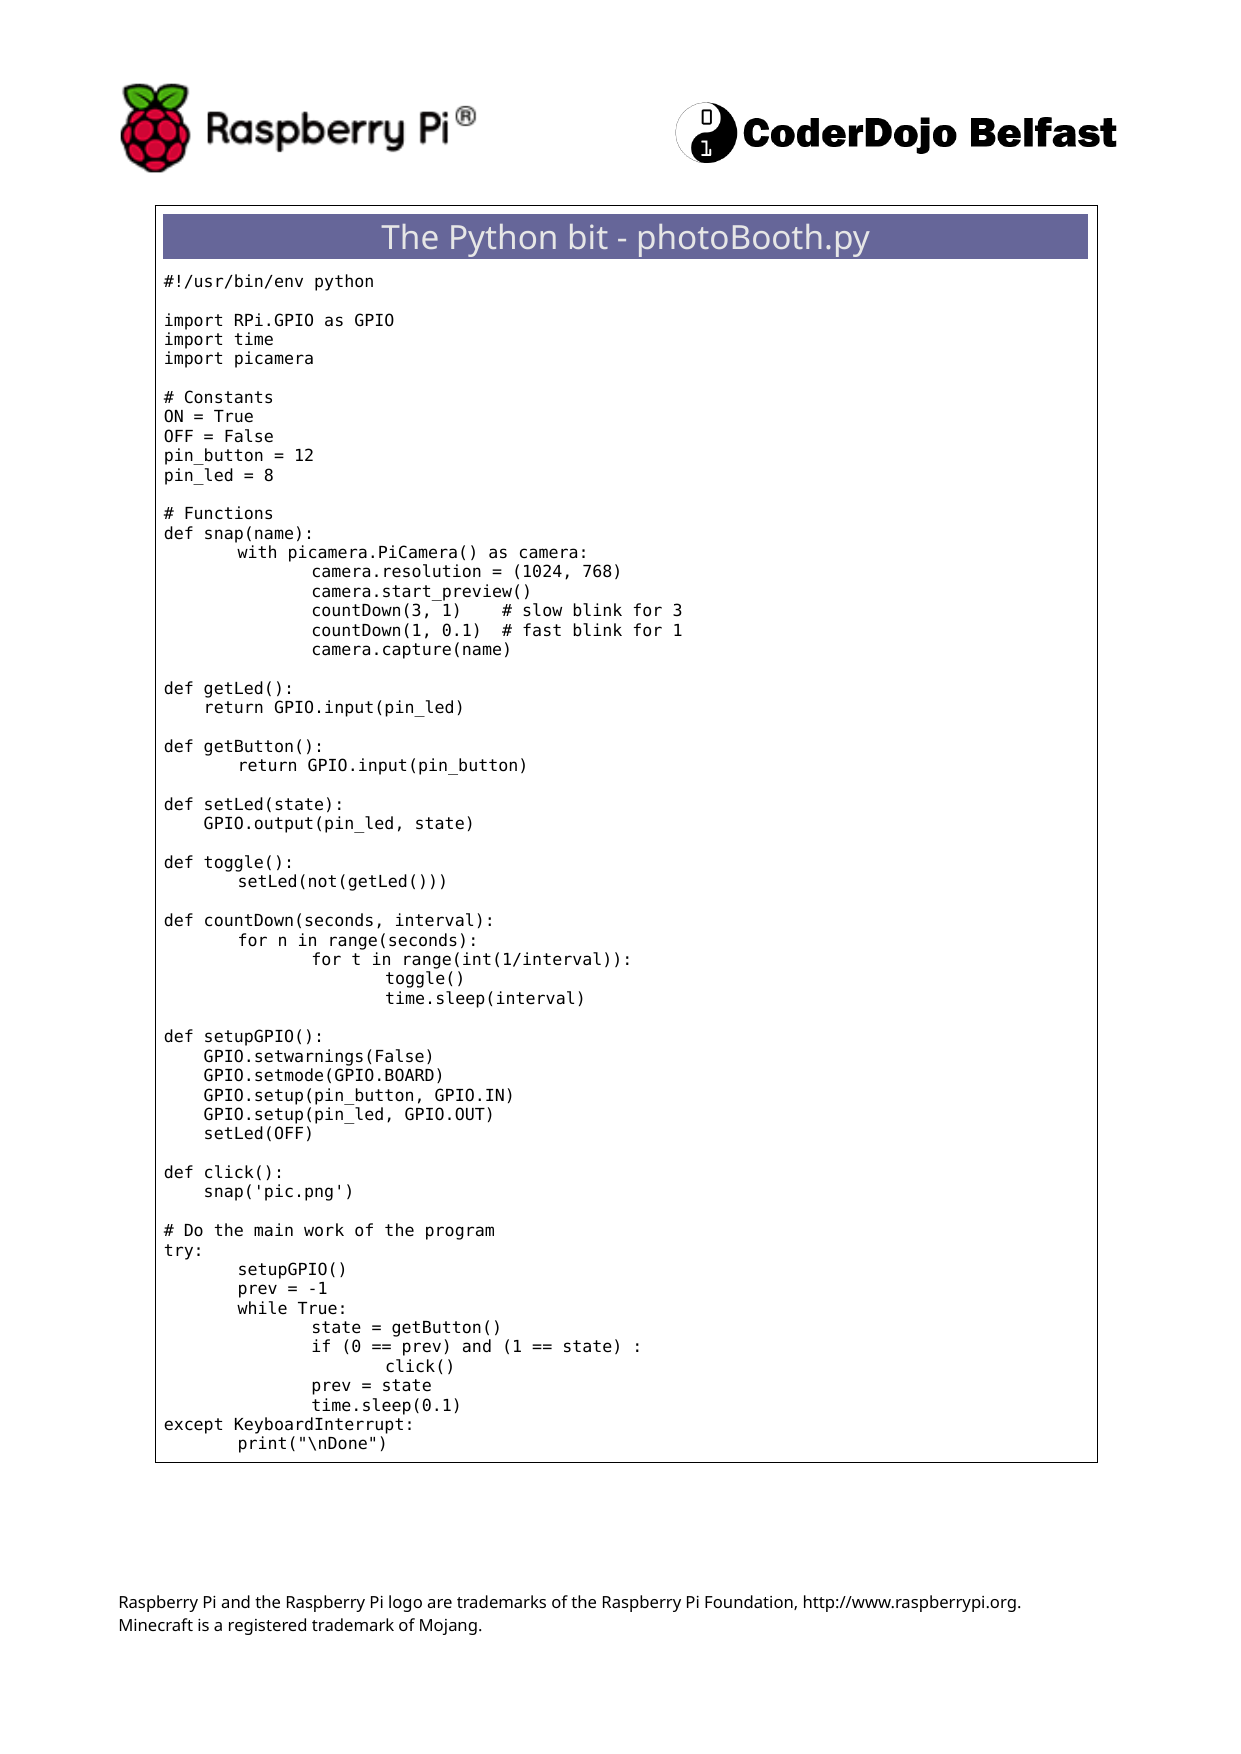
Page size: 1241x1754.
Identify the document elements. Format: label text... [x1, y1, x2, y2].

text camera.capture(name) [163, 640, 1088, 659]
text GPIO.setmode(GPIO.BOARD) [163, 1066, 1088, 1085]
text # Functions [163, 504, 1088, 523]
text def click(): [163, 1163, 1088, 1182]
text # Constants [163, 388, 1088, 407]
text ON = True [163, 407, 1088, 427]
text camera.resolution = (1024, 768) [163, 562, 1088, 582]
text countDown(1, 0.1) # fast blink for 1 [163, 620, 1088, 640]
text def setLed(state): [163, 795, 1088, 814]
text import RPi.GPIO as GPIO [163, 310, 1088, 330]
text def snap(name): [163, 523, 1088, 543]
picture [119, 82, 478, 175]
text def getButton(): [163, 737, 1088, 756]
text # Do the main work of the program [163, 1221, 1088, 1240]
text GPIO.output(pin_led, state) [163, 814, 1088, 833]
text with picamera.PiCamera() as camera: [163, 543, 1088, 562]
text state = getButton() [163, 1318, 1088, 1337]
picture [672, 100, 1125, 166]
text #!/usr/bin/env python [163, 272, 1088, 291]
text click() [163, 1357, 1088, 1376]
text OFF = False [163, 427, 1088, 446]
text pin_led = 8 [163, 465, 1088, 485]
text for t in range(int(1/interval)): [163, 950, 1088, 969]
text return GPIO.input(pin_led) [163, 698, 1088, 717]
text setLed(OFF) [163, 1124, 1088, 1143]
text if (0 == prev) and (1 == state) : [163, 1337, 1088, 1357]
text import picamera [163, 349, 1088, 368]
text setupGPIO() [163, 1260, 1088, 1279]
text def setupGPIO(): [163, 1027, 1088, 1047]
text try: [163, 1240, 1088, 1260]
text except KeyboardInterrupt: [163, 1415, 1088, 1434]
text pin_button = 12 [163, 446, 1088, 465]
text import time [163, 330, 1088, 349]
text print("\nDone") [163, 1434, 1088, 1453]
text camera.start_preview() [163, 582, 1088, 601]
text countDown(3, 1) # slow blink for 3 [163, 601, 1088, 620]
text snap('pic.png') [163, 1182, 1088, 1202]
text setLed(not(getLed())) [163, 872, 1088, 892]
text prev = state [163, 1376, 1088, 1395]
text prev = -1 [163, 1279, 1088, 1298]
text The Python bit - photoBooth.py [163, 214, 1088, 259]
text return GPIO.input(pin_button) [163, 756, 1088, 775]
text def getLed(): [163, 678, 1088, 698]
text toggle() [163, 969, 1088, 988]
text while True: [163, 1298, 1088, 1318]
text def countDown(seconds, interval): [163, 911, 1088, 930]
text time.sleep(interval) [163, 988, 1088, 1008]
text time.sleep(0.1) [163, 1395, 1088, 1415]
text GPIO.setup(pin_led, GPIO.OUT) [163, 1105, 1088, 1124]
text for n in range(seconds): [163, 930, 1088, 950]
text GPIO.setup(pin_button, GPIO.IN) [163, 1085, 1088, 1105]
text def toggle(): [163, 853, 1088, 872]
text GPIO.setwarnings(False) [163, 1047, 1088, 1066]
